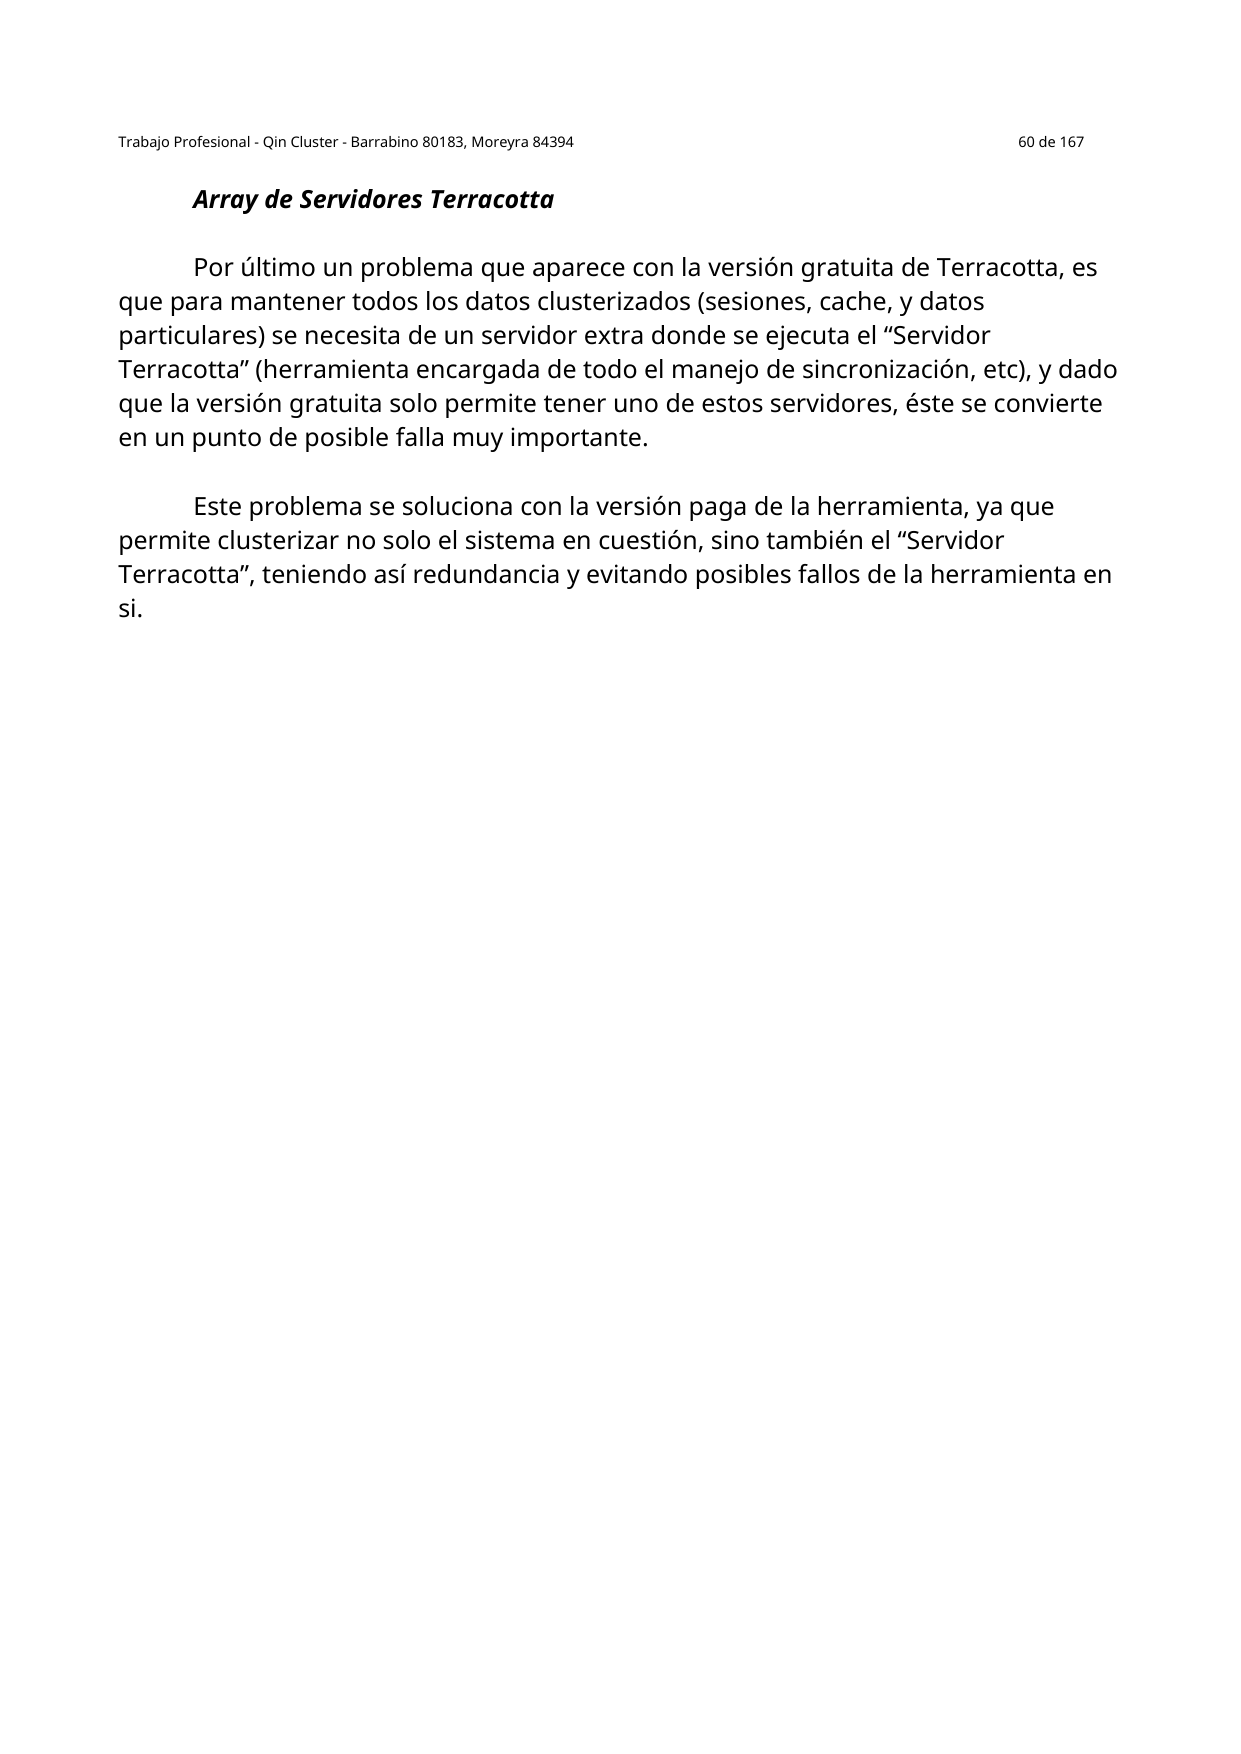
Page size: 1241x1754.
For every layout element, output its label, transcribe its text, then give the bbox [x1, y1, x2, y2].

text Array de Servidores Terracotta [118, 182, 1122, 216]
text Este problema se soluciona con la versión paga de la herramienta, ya que permite clusterizar no solo el sistema en cuestión, sino también el “Servidor Terracotta”, teniendo así redundancia y evitando posibles fallos de la herramienta en si. [118, 488, 1122, 624]
text Por último un problema que aparece con la versión gratuita de Terracotta, es que para mantener todos los datos clusterizados (sesiones, cache, y datos particulares) se necesita de un servidor extra donde se ejecuta el “Servidor Terracotta” (herramienta encargada de todo el manejo de sincronización, etc), y dado que la versión gratuita solo permite tener uno de estos servidores, éste se convierte en un punto de posible falla muy importante. [118, 250, 1122, 454]
